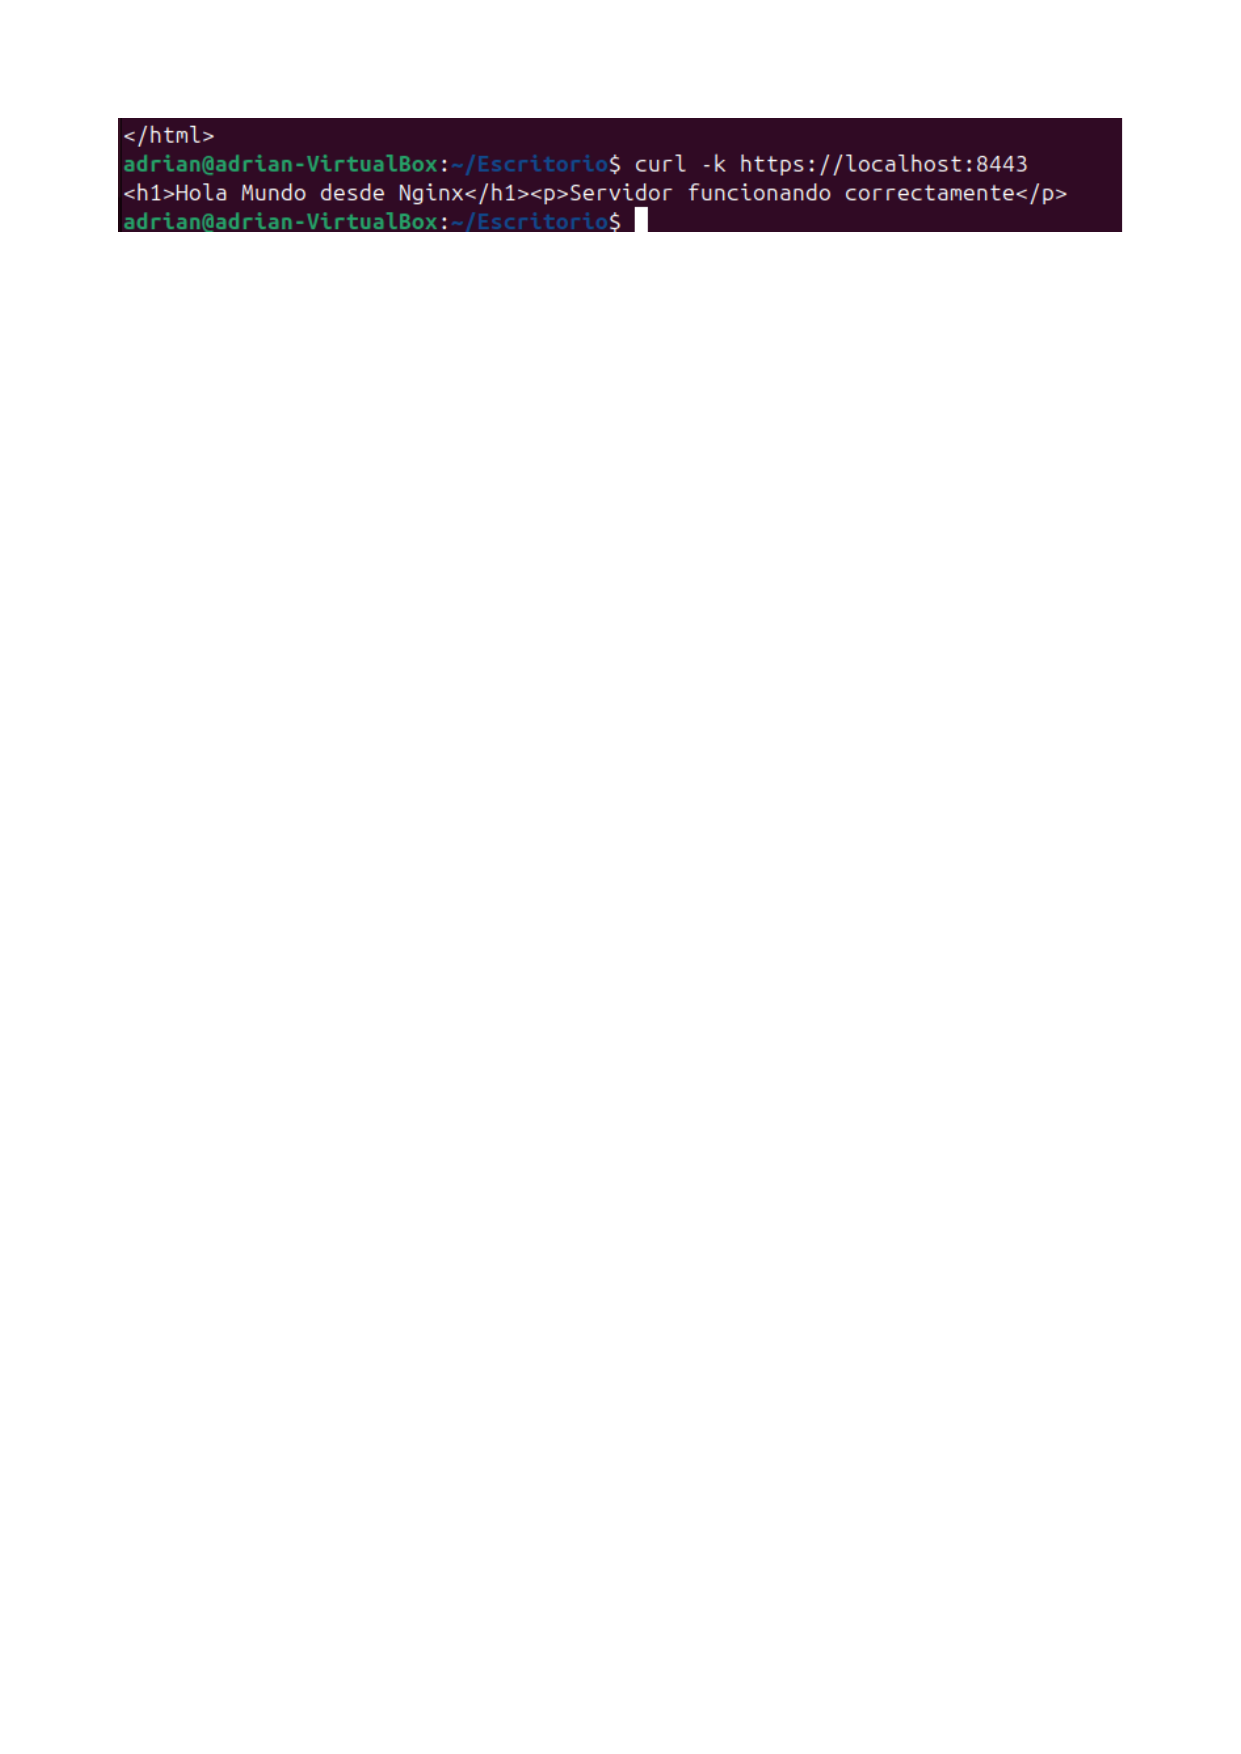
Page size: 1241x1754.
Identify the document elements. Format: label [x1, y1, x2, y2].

picture [118, 118, 1123, 232]
